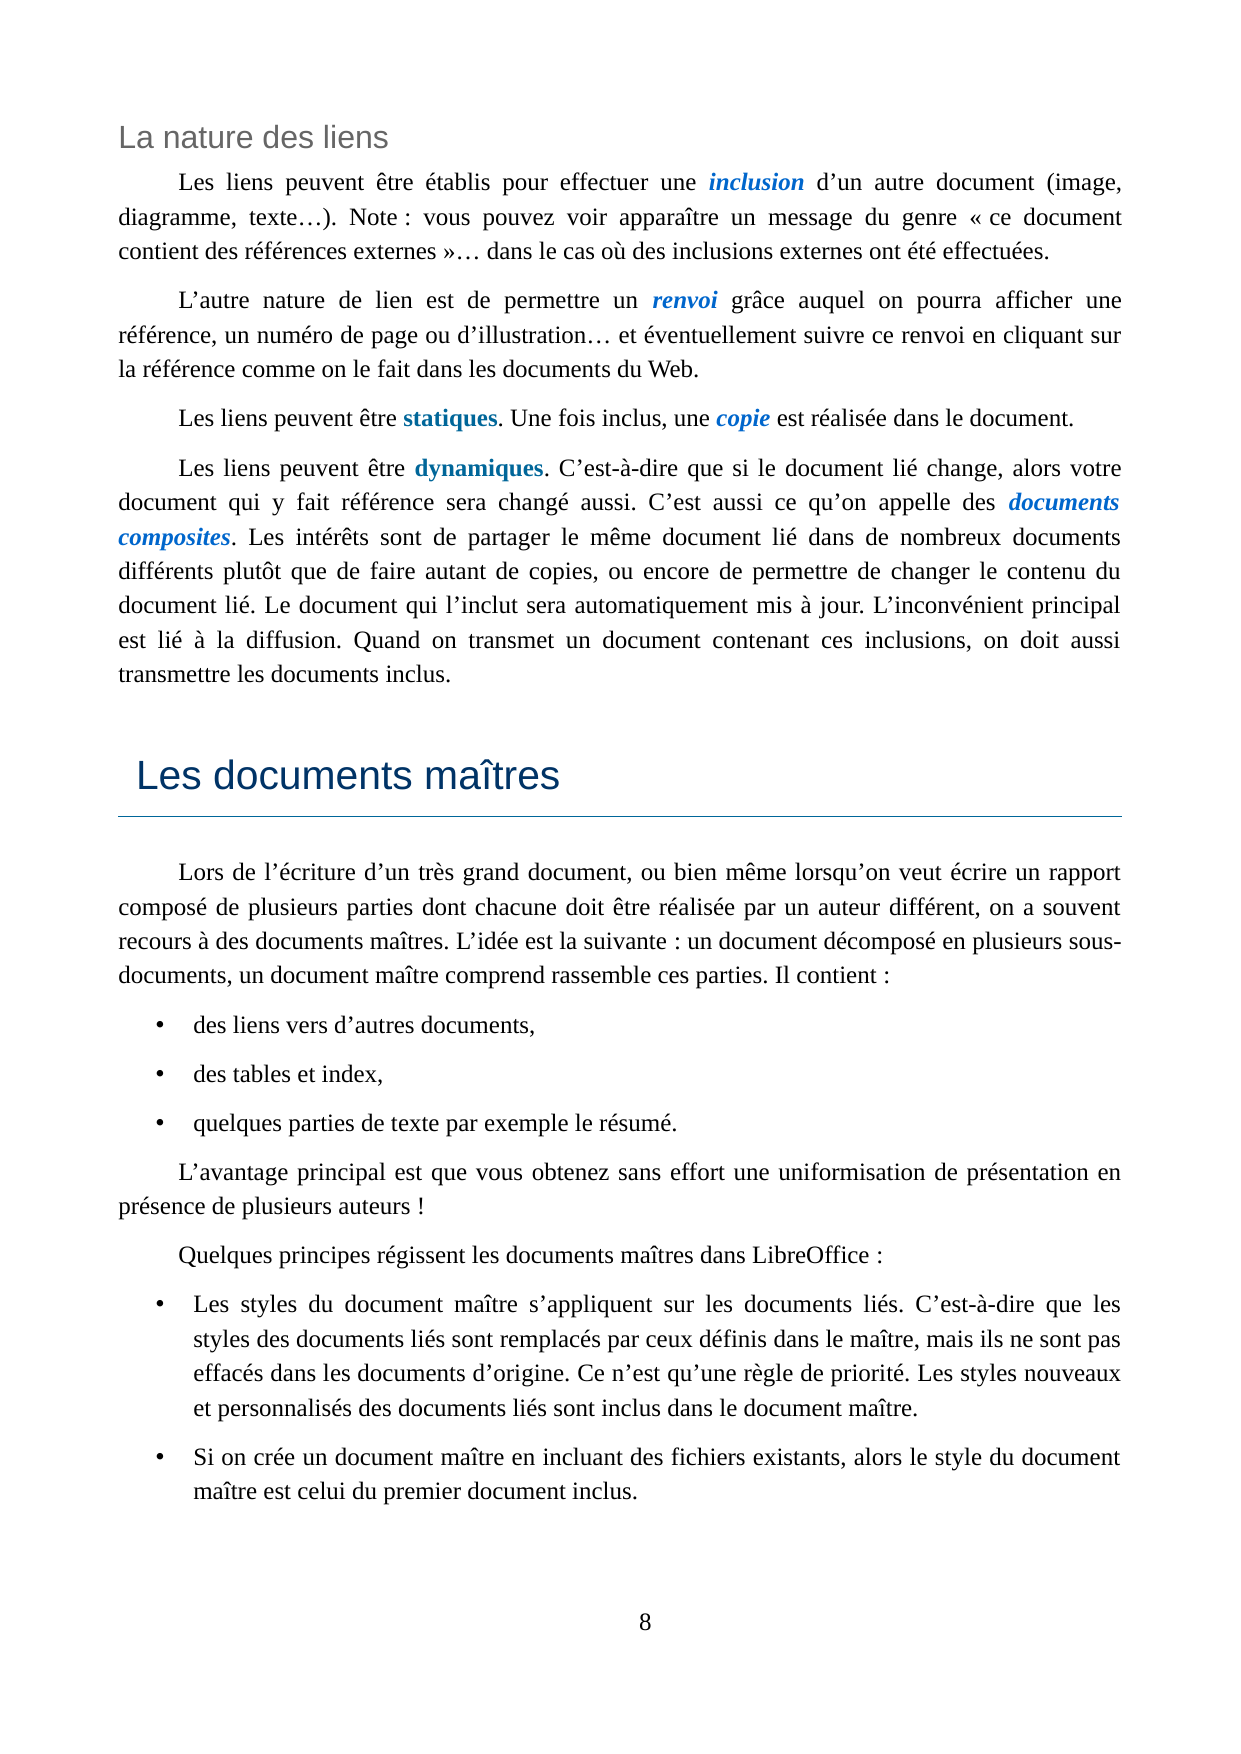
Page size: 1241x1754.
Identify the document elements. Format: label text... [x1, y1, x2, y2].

text Quelques principes régissent les documents maîtres dans LibreOffice : [118, 1240, 1122, 1269]
subtitle La nature des liens [118, 118, 1122, 155]
list quelques parties de texte par exemple le résumé. [156, 1108, 1122, 1137]
list des tables et index, [156, 1059, 1122, 1087]
text L’autre nature de lien est de permettre un renvoi grâce auquel on pourra afficher une référence, un numéro de page ou d’illustration… et éventuellement suivre ce renvoi en cliquant sur la référence comme on le fait dans les documents du Web. [118, 286, 1122, 383]
subtitle Les documents maîtres [118, 733, 1122, 816]
text Lors de l’écriture d’un très grand document, ou bien même lorsqu’on veut écrire un rapport composé de plusieurs parties dont chacune doit être réalisée par un auteur différent, on a souvent recours à des documents maîtres. L’idée est la suivante : un document décomposé en plusieurs sous-documents, un document maître comprend rassemble ces parties. Il contient : [118, 857, 1122, 989]
text L’avantage principal est que vous obtenez sans effort une uniformisation de présentation en présence de plusieurs auteurs ! [118, 1157, 1122, 1220]
text Les liens peuvent être établis pour effectuer une inclusion d’un autre document (image, diagramme, texte…). Note : vous pouvez voir apparaître un message du genre « ce document contient des références externes »… dans le cas où des inclusions externes ont été effectuées. [118, 167, 1122, 265]
text Les liens peuvent être statiques. Une fois inclus, une copie est réalisée dans le document. [118, 403, 1122, 432]
list des liens vers d’autres documents, [156, 1010, 1122, 1038]
list Les styles du document maître s’appliquent sur les documents liés. C’est-à-dire que les styles des documents liés sont remplacés par ceux définis dans le maître, mais ils ne sont pas effacés dans les documents d’origine. Ce n’est qu’une règle de priorité. Les styles nouveaux et personnalisés des documents liés sont inclus dans le document maître. [156, 1289, 1122, 1422]
text Les liens peuvent être dynamiques. C’est-à-dire que si le document lié change, alors votre document qui y fait référence sera changé aussi. C’est aussi ce qu’on appelle des documents composites. Les intérêts sont de partager le même document lié dans de nombreux documents différents plutôt que de faire autant de copies, ou encore de permettre de changer le contenu du document lié. Le document qui l’inclut sera automatiquement mis à jour. L’inconvénient principal est lié à la diffusion. Quand on transmet un document contenant ces inclusions, on doit aussi transmettre les documents inclus. [118, 453, 1122, 688]
list Si on crée un document maître en incluant des fichiers existants, alors le style du document maître est celui du premier document inclus. [156, 1442, 1122, 1505]
